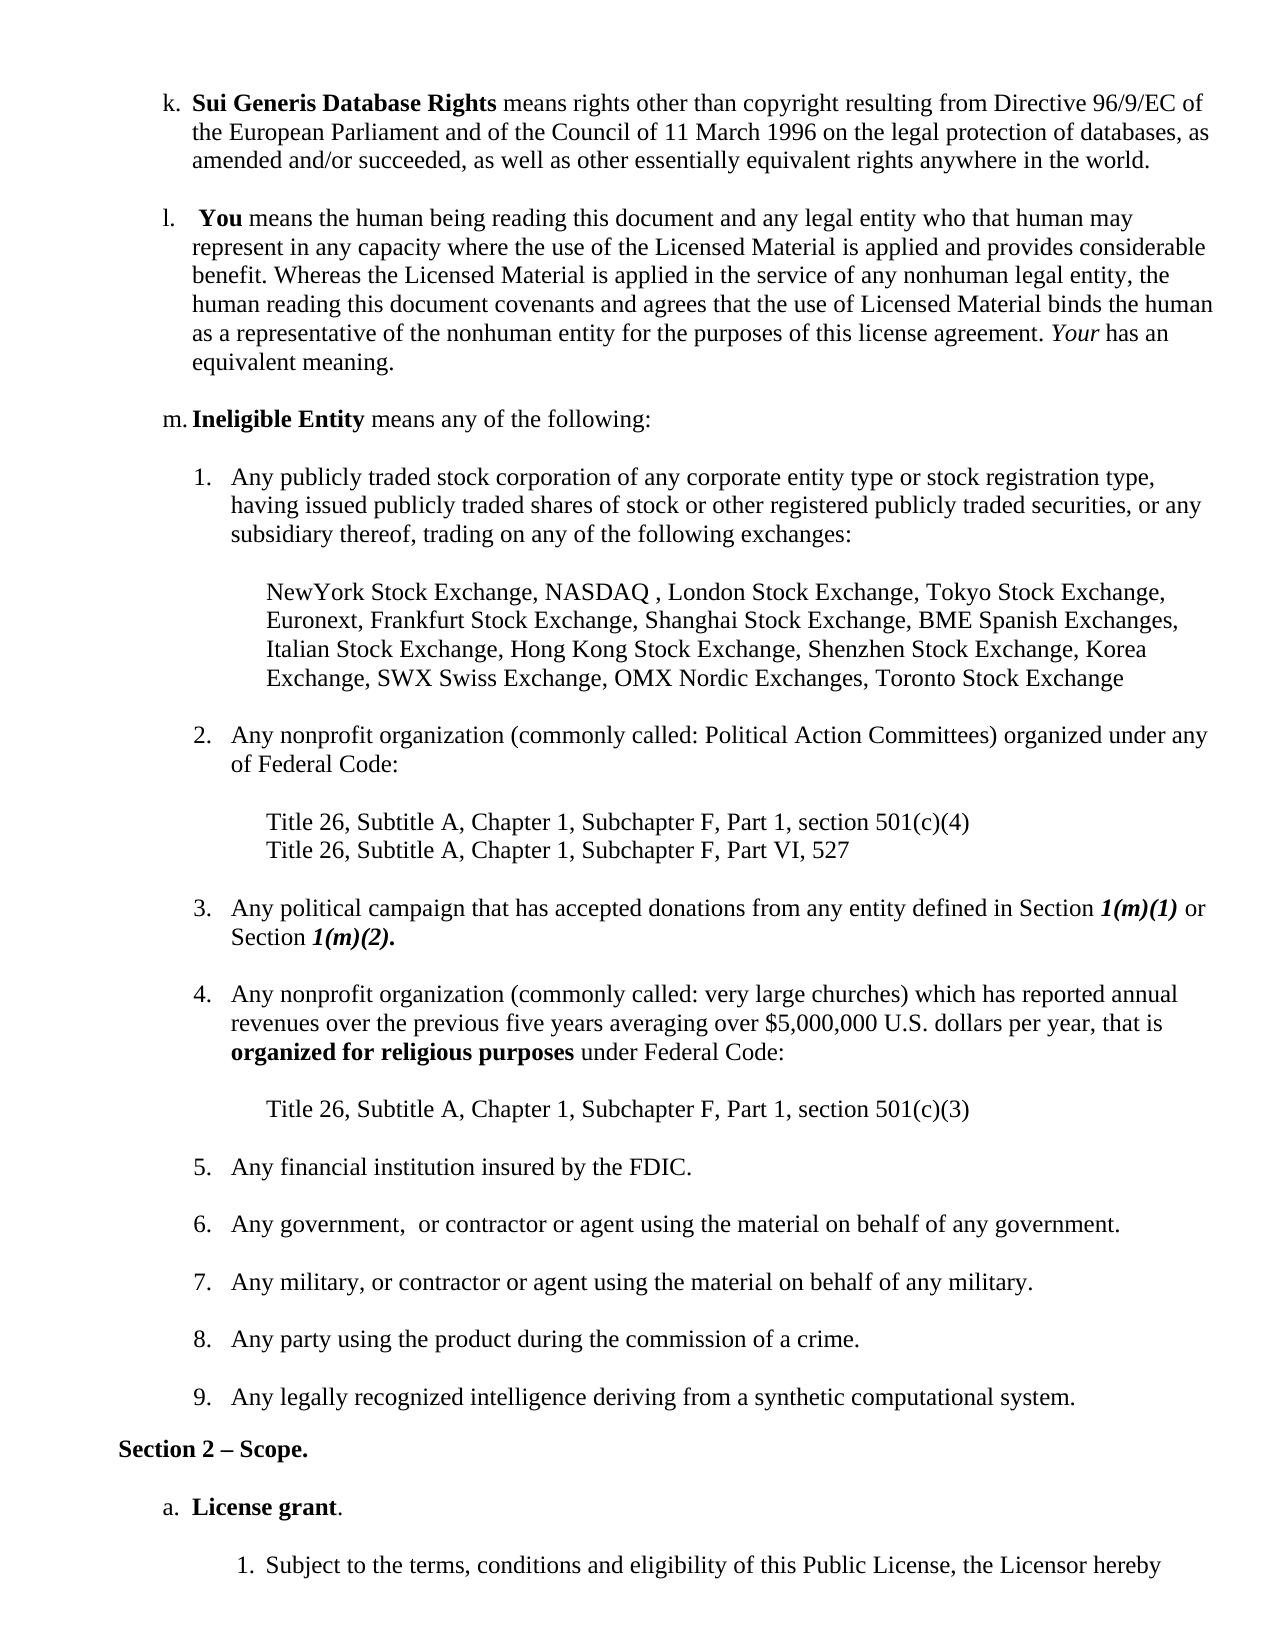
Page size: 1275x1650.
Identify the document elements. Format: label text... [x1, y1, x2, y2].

list License grant. [162, 1492, 1216, 1521]
list Any legally recognized intelligence deriving from a synthetic computational system. [193, 1382, 1216, 1410]
text Title 26, Subtitle A, Chapter 1, Subchapter F, Part VI, 527 [266, 835, 1216, 864]
list Any political campaign that has accepted donations from any entity defined in Section 1(m)(1) or Section 1(m)(2). [193, 893, 1216, 950]
text Section 2 – Scope. [118, 1434, 1216, 1463]
list Sui Generis Database Rights means rights other than copyright resulting from Directive 96/9/EC of the European Parliament and of the Council of 11 March 1996 on the legal protection of databases, as amended and/or succeeded, as well as other essentially equivalent rights anywhere in the world. [162, 88, 1216, 174]
list Any military, or contractor or agent using the material on behalf of any military. [193, 1267, 1216, 1295]
list Any nonprofit organization (commonly called: very large churches) which has reported annual revenues over the previous five years averaging over $5,000,000 U.S. dollars per year, that is organized for religious purposes under Federal Code: [193, 979, 1216, 1065]
list Any publicly traded stock corporation of any corporate entity type or stock registration type, having issued publicly traded shares of stock or other registered publicly traded securities, or any subsidiary thereof, trading on any of the following exchanges: [193, 462, 1216, 548]
list You means the human being reading this document and any legal entity who that human may represent in any capacity where the use of the Licensed Material is applied and provides considerable benefit. Whereas the Licensed Material is applied in the service of any nonhuman legal entity, the human reading this document covenants and agrees that the use of Licensed Material binds the human as a representative of the nonhuman entity for the purposes of this license agreement. Your has an equivalent meaning. [162, 203, 1216, 375]
text NewYork Stock Exchange, NASDAQ , London Stock Exchange, Tokyo Stock Exchange, Euronext, Frankfurt Stock Exchange, Shanghai Stock Exchange, BME Spanish Exchanges, Italian Stock Exchange, Hong Kong Stock Exchange, Shenzhen Stock Exchange, Korea Exchange, SWX Swiss Exchange, OMX Nordic Exchanges, Toronto Stock Exchange [266, 577, 1216, 692]
list Any financial institution insured by the FDIC. [193, 1152, 1216, 1180]
list Any party using the product during the commission of a crime. [193, 1324, 1216, 1353]
text Title 26, Subtitle A, Chapter 1, Subchapter F, Part 1, section 501(c)(4) [266, 807, 1216, 835]
list Any nonprofit organization (commonly called: Political Action Committees) organized under any of Federal Code: [193, 720, 1216, 778]
list Ineligible Entity means any of the following: [162, 404, 1216, 433]
text Title 26, Subtitle A, Chapter 1, Subchapter F, Part 1, section 501(c)(3) [118, 1094, 1216, 1123]
list Subject to the terms, conditions and eligibility of this Public License, the Licensor hereby [236, 1550, 1216, 1578]
list Any government, or contractor or agent using the material on behalf of any government. [193, 1209, 1216, 1238]
